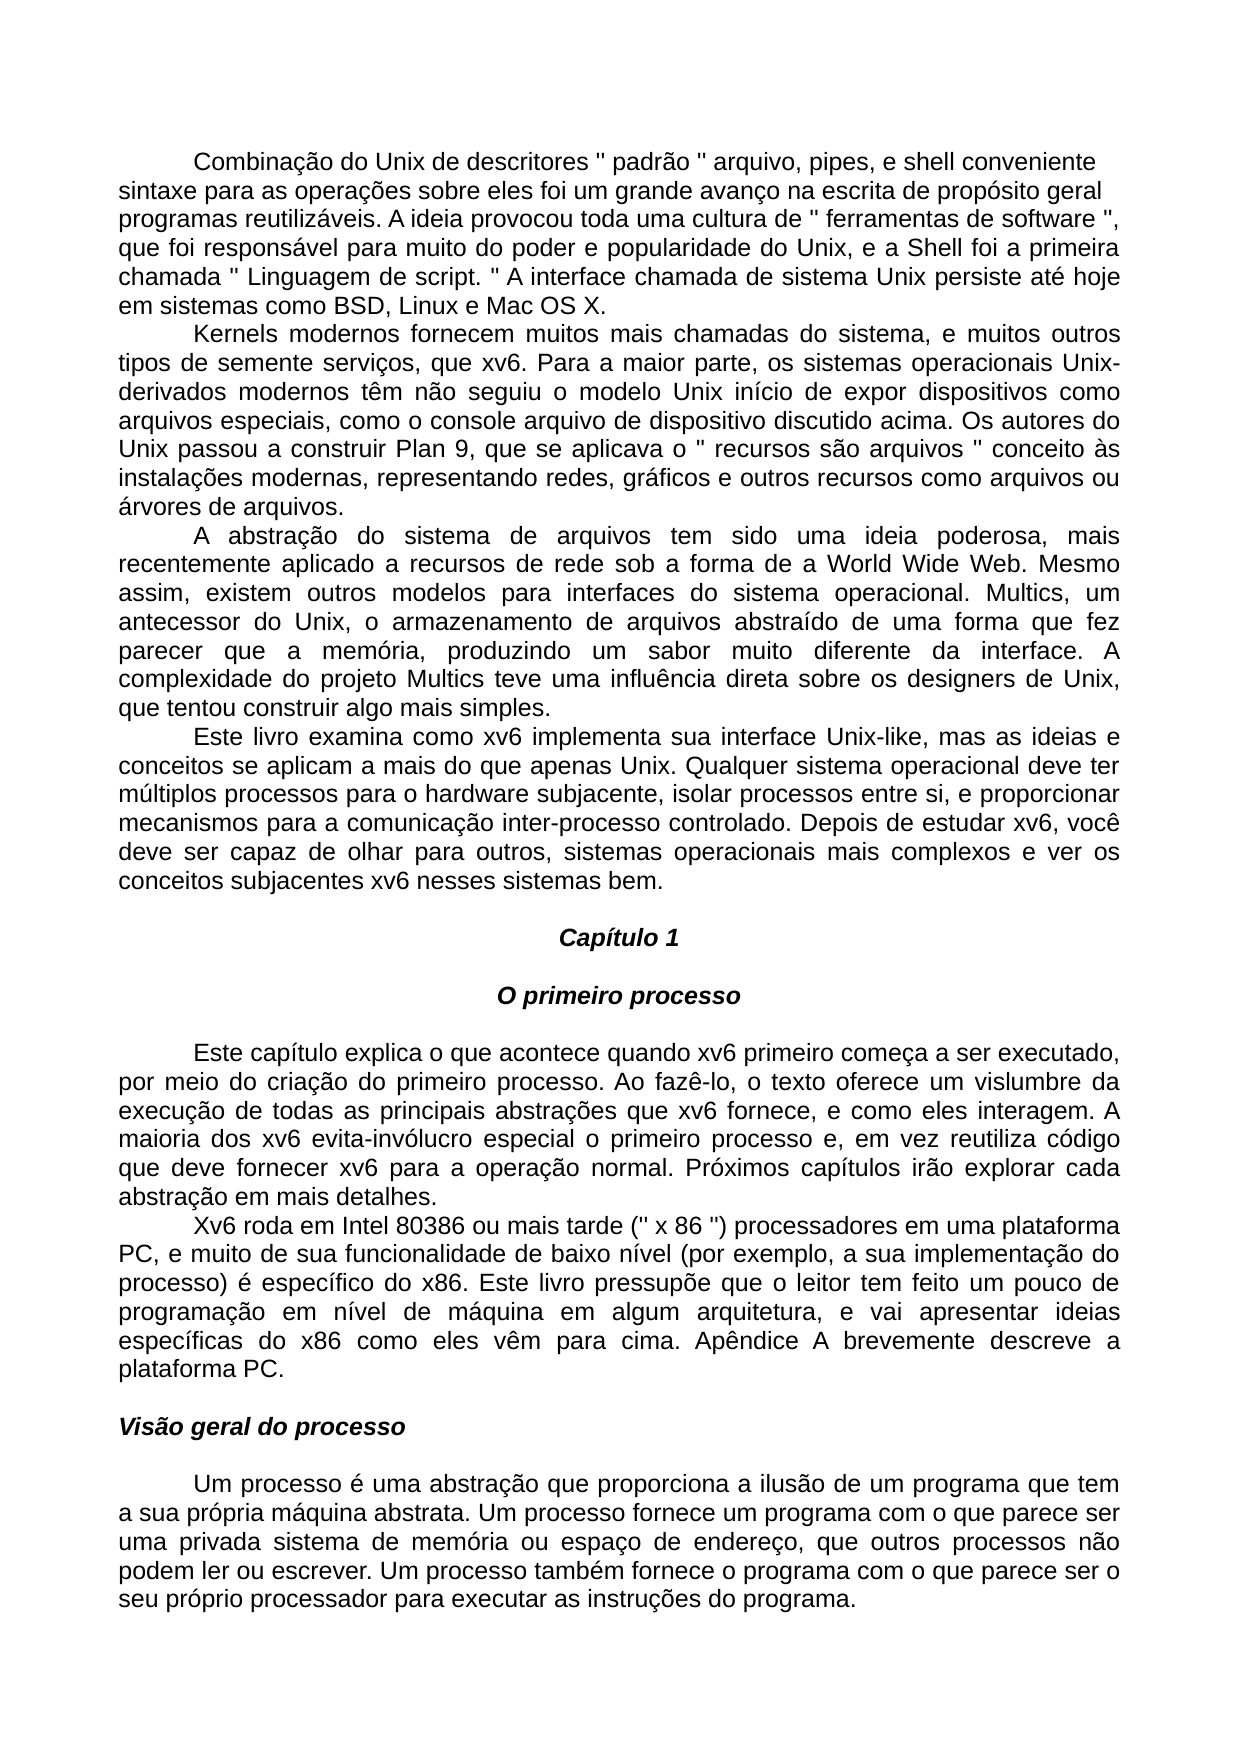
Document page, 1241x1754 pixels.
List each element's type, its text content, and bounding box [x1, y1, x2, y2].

text O primeiro processo [118, 981, 1122, 1009]
text Kernels modernos fornecem muitos mais chamadas do sistema, e muitos outros tipos de semente serviços, que xv6. Para a maior parte, os sistemas operacionais Unix-derivados modernos têm não seguiu o modelo Unix início de expor dispositivos como arquivos especiais, como o console arquivo de dispositivo discutido acima. Os autores do Unix passou a construir Plan 9, que se aplicava o '' recursos são arquivos '' conceito às instalações modernas, representando redes, gráficos e outros recursos como arquivos ou árvores de arquivos. [118, 319, 1122, 521]
text programas reutilizáveis. A ideia provocou toda uma cultura de '' ferramentas de software '', que foi responsável para muito do poder e popularidade do Unix, e a Shell foi a primeira chamada '' Linguagem de script. '' A interface chamada de sistema Unix persiste até hoje em sistemas como BSD, Linux e Mac OS X. [118, 204, 1122, 319]
text Este capítulo explica o que acontece quando xv6 primeiro começa a ser executado, por meio do criação do primeiro processo. Ao fazê-lo, o texto oferece um vislumbre da execução de todas as principais abstrações que xv6 fornece, e como eles interagem. A maioria dos xv6 evita-invólucro especial o primeiro processo e, em vez reutiliza código que deve fornecer xv6 para a operação normal. Próximos capítulos irão explorar cada abstração em mais detalhes. [118, 1038, 1122, 1211]
text Capítulo 1 [118, 923, 1122, 952]
text Combinação do Unix de descritores '' padrão '' arquivo, pipes, e shell conveniente [118, 147, 1122, 176]
text A abstração do sistema de arquivos tem sido uma ideia poderosa, mais recentemente aplicado a recursos de rede sob a forma de a World Wide Web. Mesmo assim, existem outros modelos para interfaces do sistema operacional. Multics, um antecessor do Unix, o armazenamento de arquivos abstraído de uma forma que fez parecer que a memória, produzindo um sabor muito diferente da interface. A complexidade do projeto Multics teve uma influência direta sobre os designers de Unix, que tentou construir algo mais simples. [118, 521, 1122, 722]
text Um processo é uma abstração que proporciona a ilusão de um programa que tem a sua própria máquina abstrata. Um processo fornece um programa com o que parece ser uma privada sistema de memória ou espaço de endereço, que outros processos não podem ler ou escrever. Um processo também fornece o programa com o que parece ser o seu próprio processador para executar as instruções do programa. [118, 1469, 1122, 1613]
text Xv6 roda em Intel 80386 ou mais tarde ('' x 86 '') processadores em uma plataforma PC, e muito de sua funcionalidade de baixo nível (por exemplo, a sua implementação do processo) é específico do x86. Este livro pressupõe que o leitor tem feito um pouco de programação em nível de máquina em algum arquitetura, e vai apresentar ideias específicas do x86 como eles vêm para cima. Apêndice A brevemente descreve a plataforma PC. [118, 1211, 1122, 1383]
text Visão geral do processo [118, 1412, 1122, 1441]
text Este livro examina como xv6 implementa sua interface Unix-like, mas as ideias e conceitos se aplicam a mais do que apenas Unix. Qualquer sistema operacional deve ter múltiplos processos para o hardware subjacente, isolar processos entre si, e proporcionar mecanismos para a comunicação inter-processo controlado. Depois de estudar xv6, você deve ser capaz de olhar para outros, sistemas operacionais mais complexos e ver os conceitos subjacentes xv6 nesses sistemas bem. [118, 722, 1122, 894]
text sintaxe para as operações sobre eles foi um grande avanço na escrita de propósito geral [118, 176, 1122, 204]
